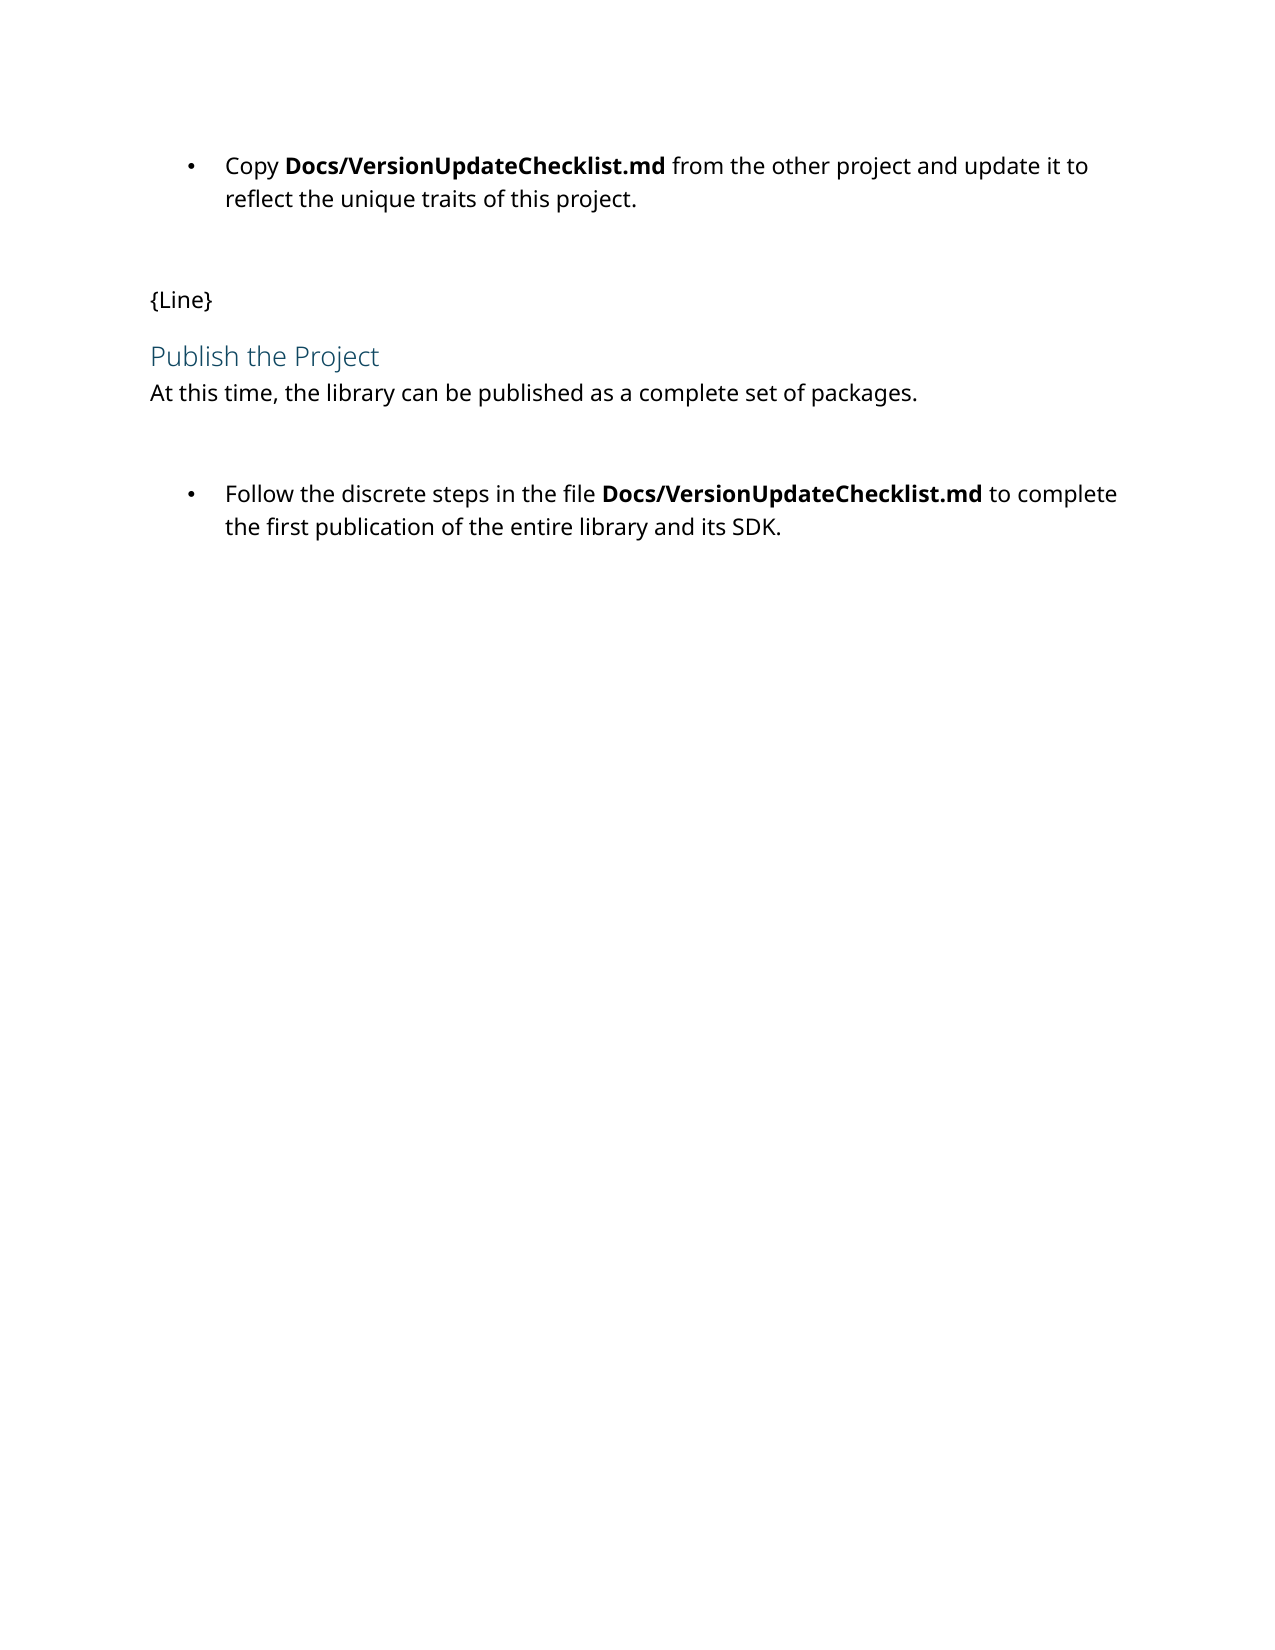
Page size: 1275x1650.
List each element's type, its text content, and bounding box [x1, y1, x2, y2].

text {Line} [150, 284, 1125, 315]
list Copy Docs/VersionUpdateChecklist.md from the other project and update it to reflect the unique traits of this project. [187, 150, 1125, 215]
list Follow the discrete steps in the file Docs/VersionUpdateChecklist.md to complete the first publication of the entire library and its SDK. [187, 477, 1125, 542]
text At this time, the library can be published as a complete set of packages. [150, 377, 1125, 408]
subtitle Publish the Project [150, 338, 1125, 375]
